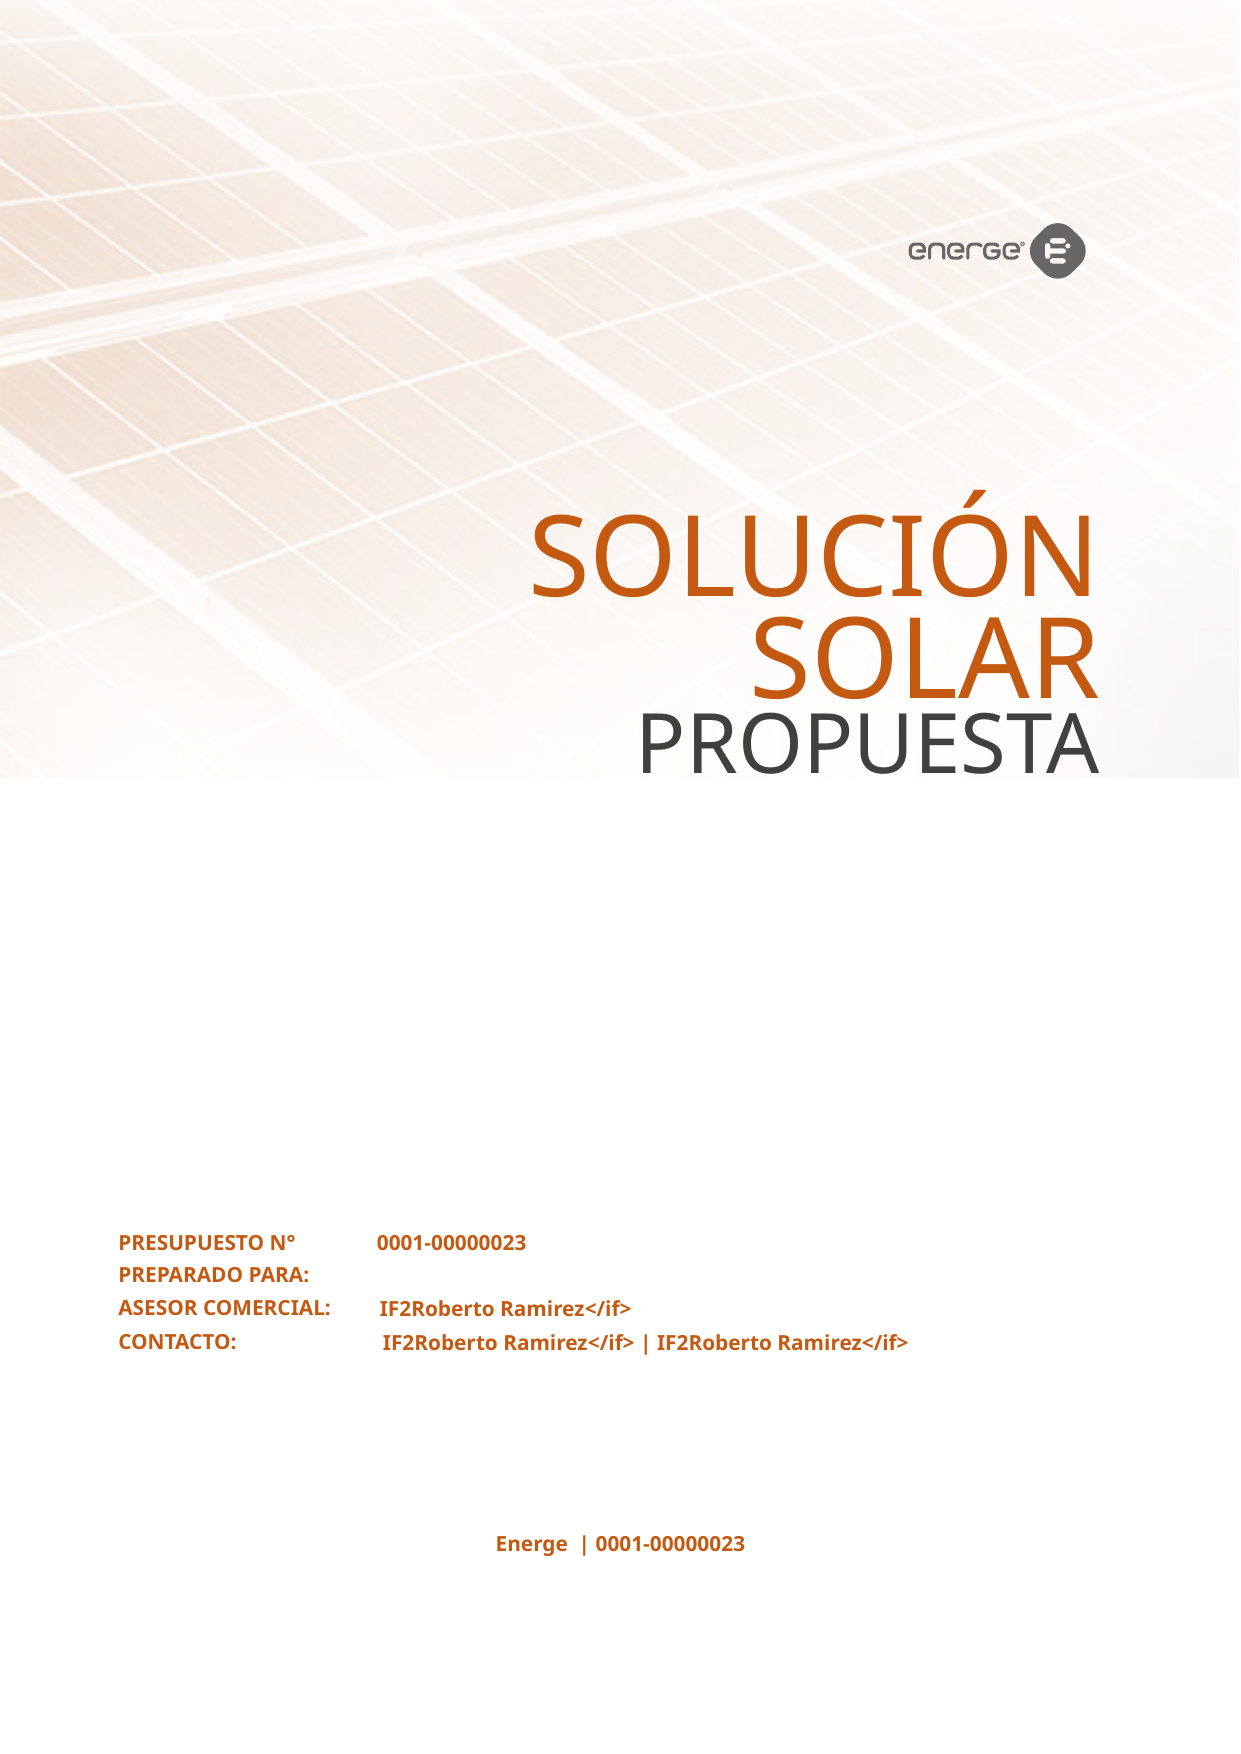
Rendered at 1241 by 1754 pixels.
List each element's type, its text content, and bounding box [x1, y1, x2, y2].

text Energe | 0001-00000023 [118, 1529, 1122, 1558]
text PREPARADO PARA: <o.partner_id.commercial_partner_id.name> [118, 1260, 1122, 1289]
text ASESOR COMERCIAL: IF2Roberto Ramirez</if> [118, 1293, 1122, 1323]
text PRESUPUESTO N° 0001-00000023 [118, 1228, 1122, 1256]
table_cell [0, 0, 1239, 778]
text CONTACTO: IF2Roberto Ramirez</if> | IF2Roberto Ramirez</if> [118, 1327, 1122, 1357]
